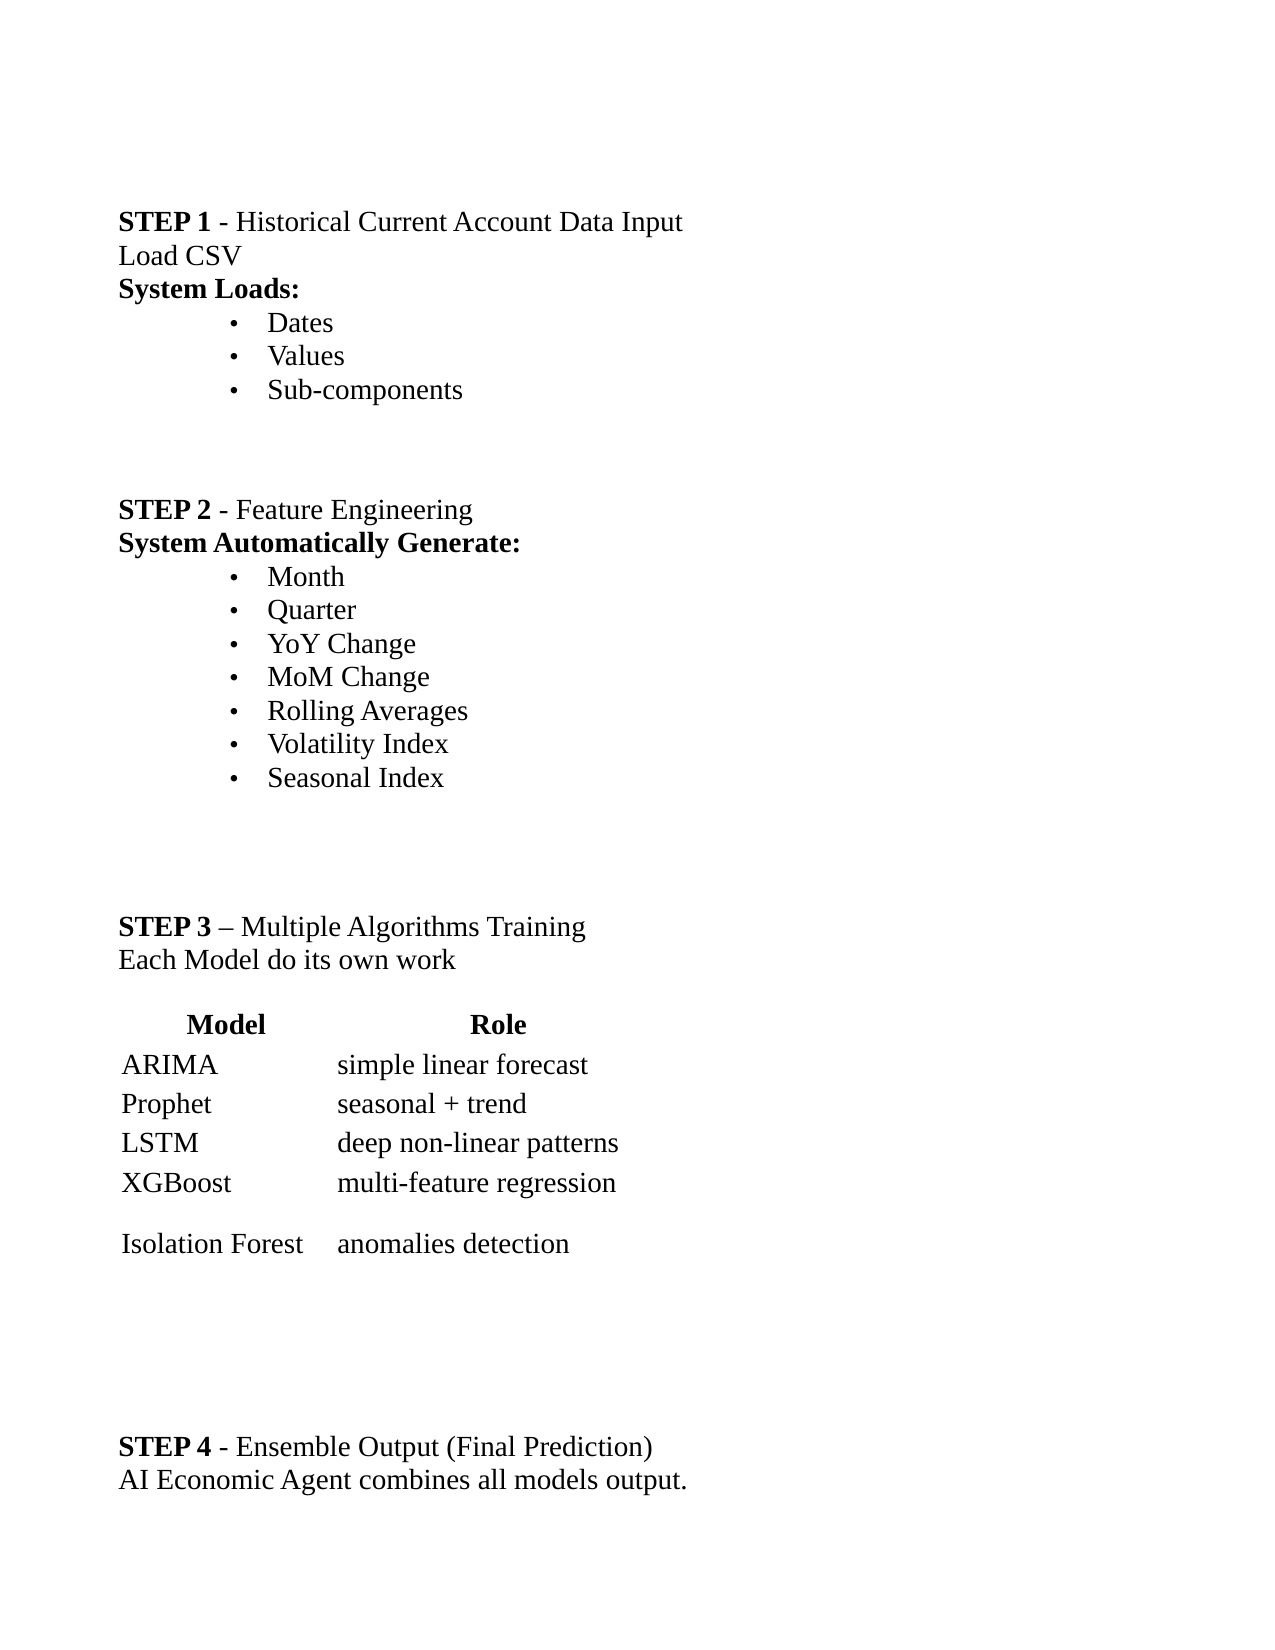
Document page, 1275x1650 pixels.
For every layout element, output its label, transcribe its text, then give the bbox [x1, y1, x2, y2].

list Rolling Averages [229, 693, 1157, 727]
text STEP 4 - Ensemble Output (Final Prediction) [118, 1429, 1157, 1462]
text System Loads: [118, 271, 1157, 305]
list Month [229, 559, 1157, 592]
text STEP 1 - Historical Current Account Data Input [118, 204, 1157, 238]
list MoM Change [229, 659, 1157, 693]
table_cell Isolation Forest [118, 1201, 334, 1285]
table_cell LSTM [118, 1123, 334, 1162]
list Seasonal Index [229, 760, 1157, 794]
text Each Model do its own work [118, 942, 1157, 976]
list Volatility Index [229, 727, 1157, 760]
table_cell anomalies detection [334, 1201, 662, 1285]
table_header Model [118, 1005, 334, 1044]
table_cell XGBoost [118, 1162, 334, 1201]
text STEP 2 - Feature Engineering [118, 492, 1157, 525]
text System Automatically Generate: [118, 525, 1157, 559]
text Load CSV [118, 238, 1157, 271]
list Sub-components [229, 372, 1157, 406]
table_cell ARIMA [118, 1044, 334, 1083]
text STEP 3 – Multiple Algorithms Training [118, 909, 1157, 942]
table_cell seasonal + trend [334, 1083, 662, 1123]
list Quarter [229, 592, 1157, 626]
list YoY Change [229, 626, 1157, 659]
table_cell Prophet [118, 1083, 334, 1123]
list Values [229, 338, 1157, 372]
table_header Role [334, 1005, 662, 1044]
table_cell deep non-linear patterns [334, 1123, 662, 1162]
table_cell multi-feature regression [334, 1162, 662, 1201]
table_cell simple linear forecast [334, 1044, 662, 1083]
list Dates [229, 305, 1157, 338]
text AI Economic Agent combines all models output. [118, 1462, 1157, 1496]
